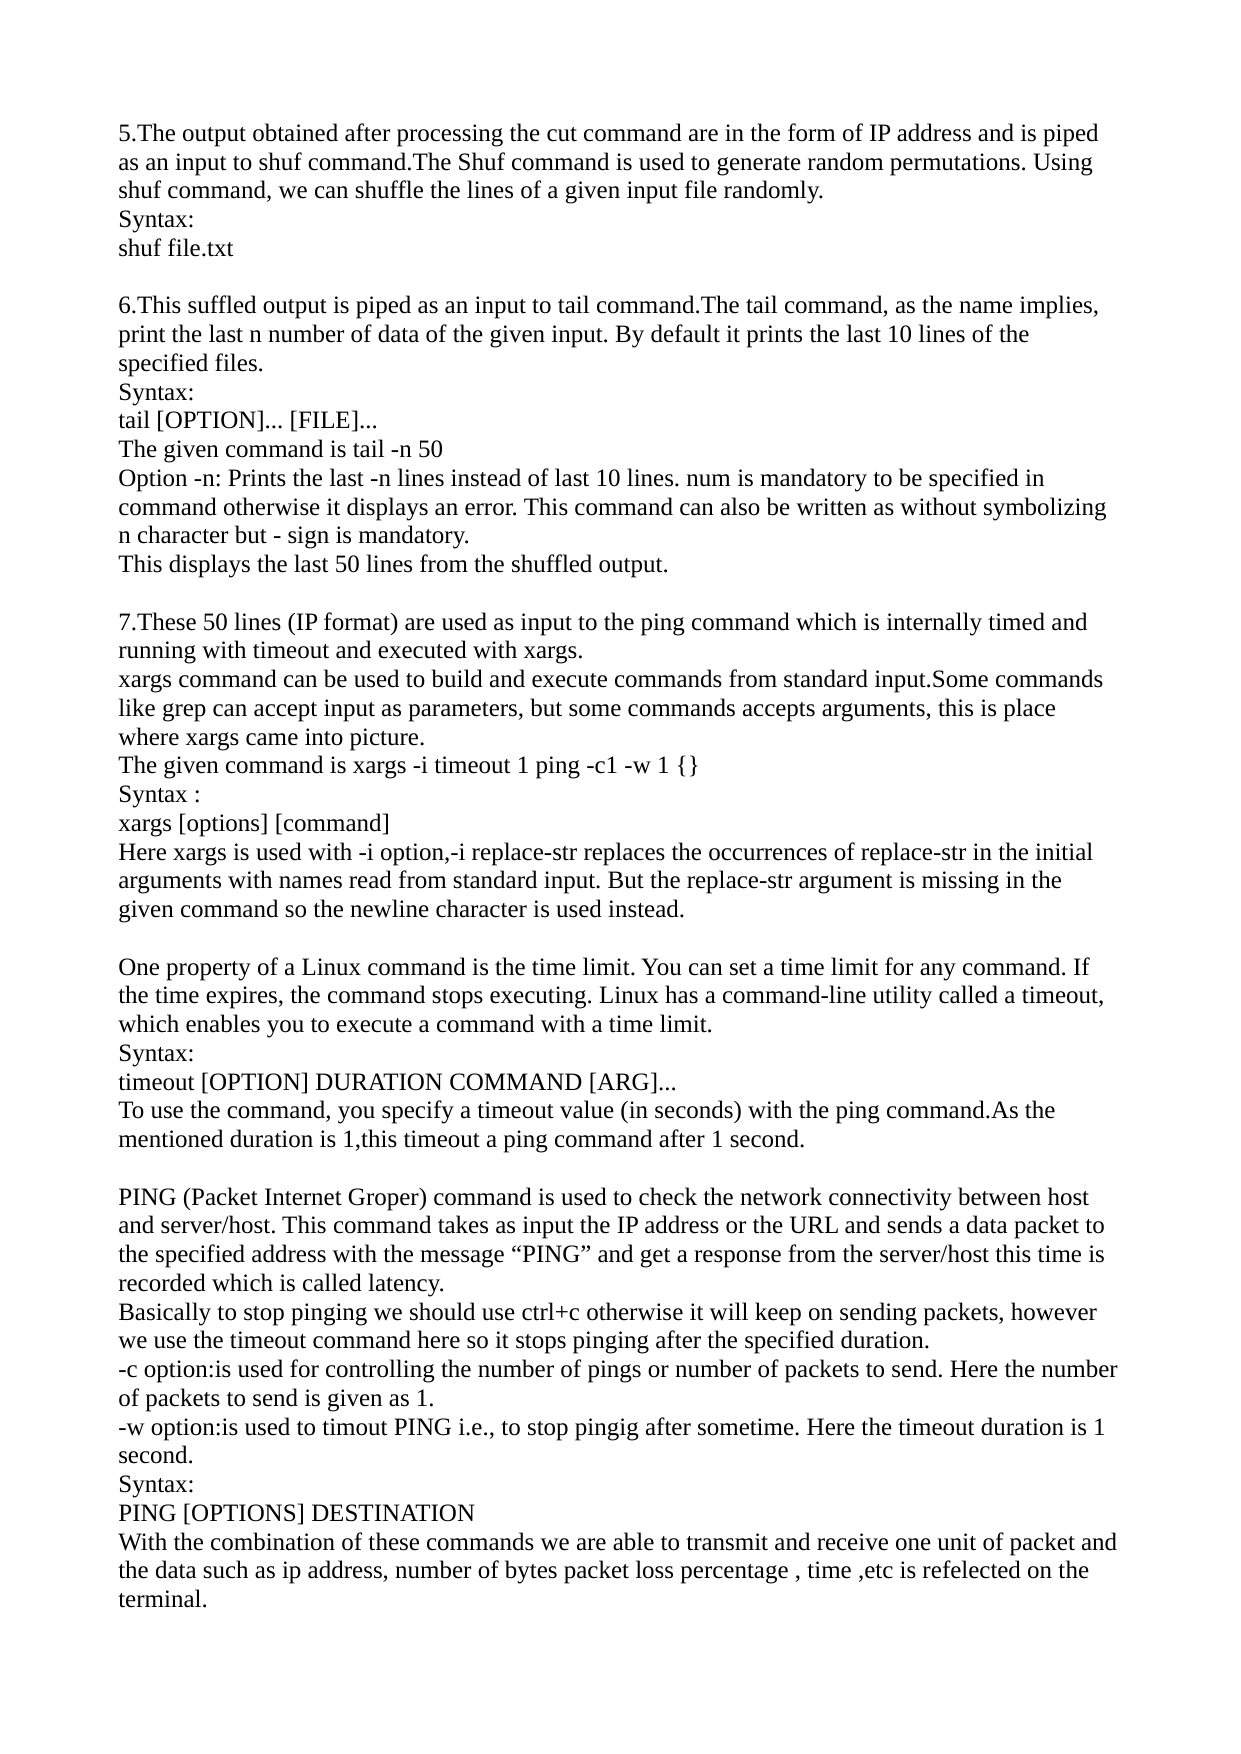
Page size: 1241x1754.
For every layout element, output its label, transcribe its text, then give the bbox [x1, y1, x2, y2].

text Syntax: [118, 1469, 1122, 1498]
text Option -n: Prints the last -n lines instead of last 10 lines. num is mandatory to be specified in command otherwise it displays an error. This command can also be written as without symbolizing n character but - sign is mandatory. [118, 463, 1122, 549]
text The given command is tail -n 50 [118, 434, 1122, 463]
text xargs command can be used to build and execute commands from standard input.Some commands like grep can accept input as parameters, but some commands accepts arguments, this is place where xargs came into picture. [118, 664, 1122, 751]
text With the combination of these commands we are able to transmit and receive one unit of packet and the data such as ip address, number of bytes packet loss percentage , time ,etc is refelected on the terminal. [118, 1527, 1122, 1613]
text -c option:is used for controlling the number of pings or number of packets to send. Here the number of packets to send is given as 1. [118, 1354, 1122, 1412]
text One property of a Linux command is the time limit. You can set a time limit for any command. If the time expires, the command stops executing. Linux has a command-line utility called a timeout, which enables you to execute a command with a time limit. [118, 952, 1122, 1038]
text shuf file.txt [118, 233, 1122, 262]
text Syntax: [118, 204, 1122, 233]
text Syntax: [118, 1038, 1122, 1067]
text This displays the last 50 lines from the shuffled output. [118, 549, 1122, 578]
text The given command is xargs -i timeout 1 ping -c1 -w 1 {} [118, 751, 1122, 779]
text Syntax : [118, 779, 1122, 808]
text Syntax: [118, 377, 1122, 406]
text 6.This suffled output is piped as an input to tail command.The tail command, as the name implies, print the last n number of data of the given input. By default it prints the last 10 lines of the specified files. [118, 291, 1122, 377]
text PING [OPTIONS] DESTINATION [118, 1498, 1122, 1527]
text 7.These 50 lines (IP format) are used as input to the ping command which is internally timed and running with timeout and executed with xargs. [118, 607, 1122, 664]
text -w option:is used to timout PING i.e., to stop pingig after sometime. Here the timeout duration is 1 second. [118, 1412, 1122, 1469]
text Basically to stop pinging we should use ctrl+c otherwise it will keep on sending packets, however we use the timeout command here so it stops pinging after the specified duration. [118, 1297, 1122, 1354]
text 5.The output obtained after processing the cut command are in the form of IP address and is piped as an input to shuf command.The Shuf command is used to generate random permutations. Using shuf command, we can shuffle the lines of a given input file randomly. [118, 118, 1122, 204]
text timeout [OPTION] DURATION COMMAND [ARG]... [118, 1067, 1122, 1096]
text To use the command, you specify a timeout value (in seconds) with the ping command.As the mentioned duration is 1,this timeout a ping command after 1 second. [118, 1096, 1122, 1153]
text xargs [options] [command] [118, 808, 1122, 837]
text PING (Packet Internet Groper) command is used to check the network connectivity between host and server/host. This command takes as input the IP address or the URL and sends a data packet to the specified address with the message “PING” and get a response from the server/host this time is recorded which is called latency. [118, 1182, 1122, 1297]
text tail [OPTION]... [FILE]... [118, 406, 1122, 434]
text Here xargs is used with -i option,-i replace-str replaces the occurrences of replace-str in the initial arguments with names read from standard input. But the replace-str argument is missing in the given command so the newline character is used instead. [118, 837, 1122, 923]
